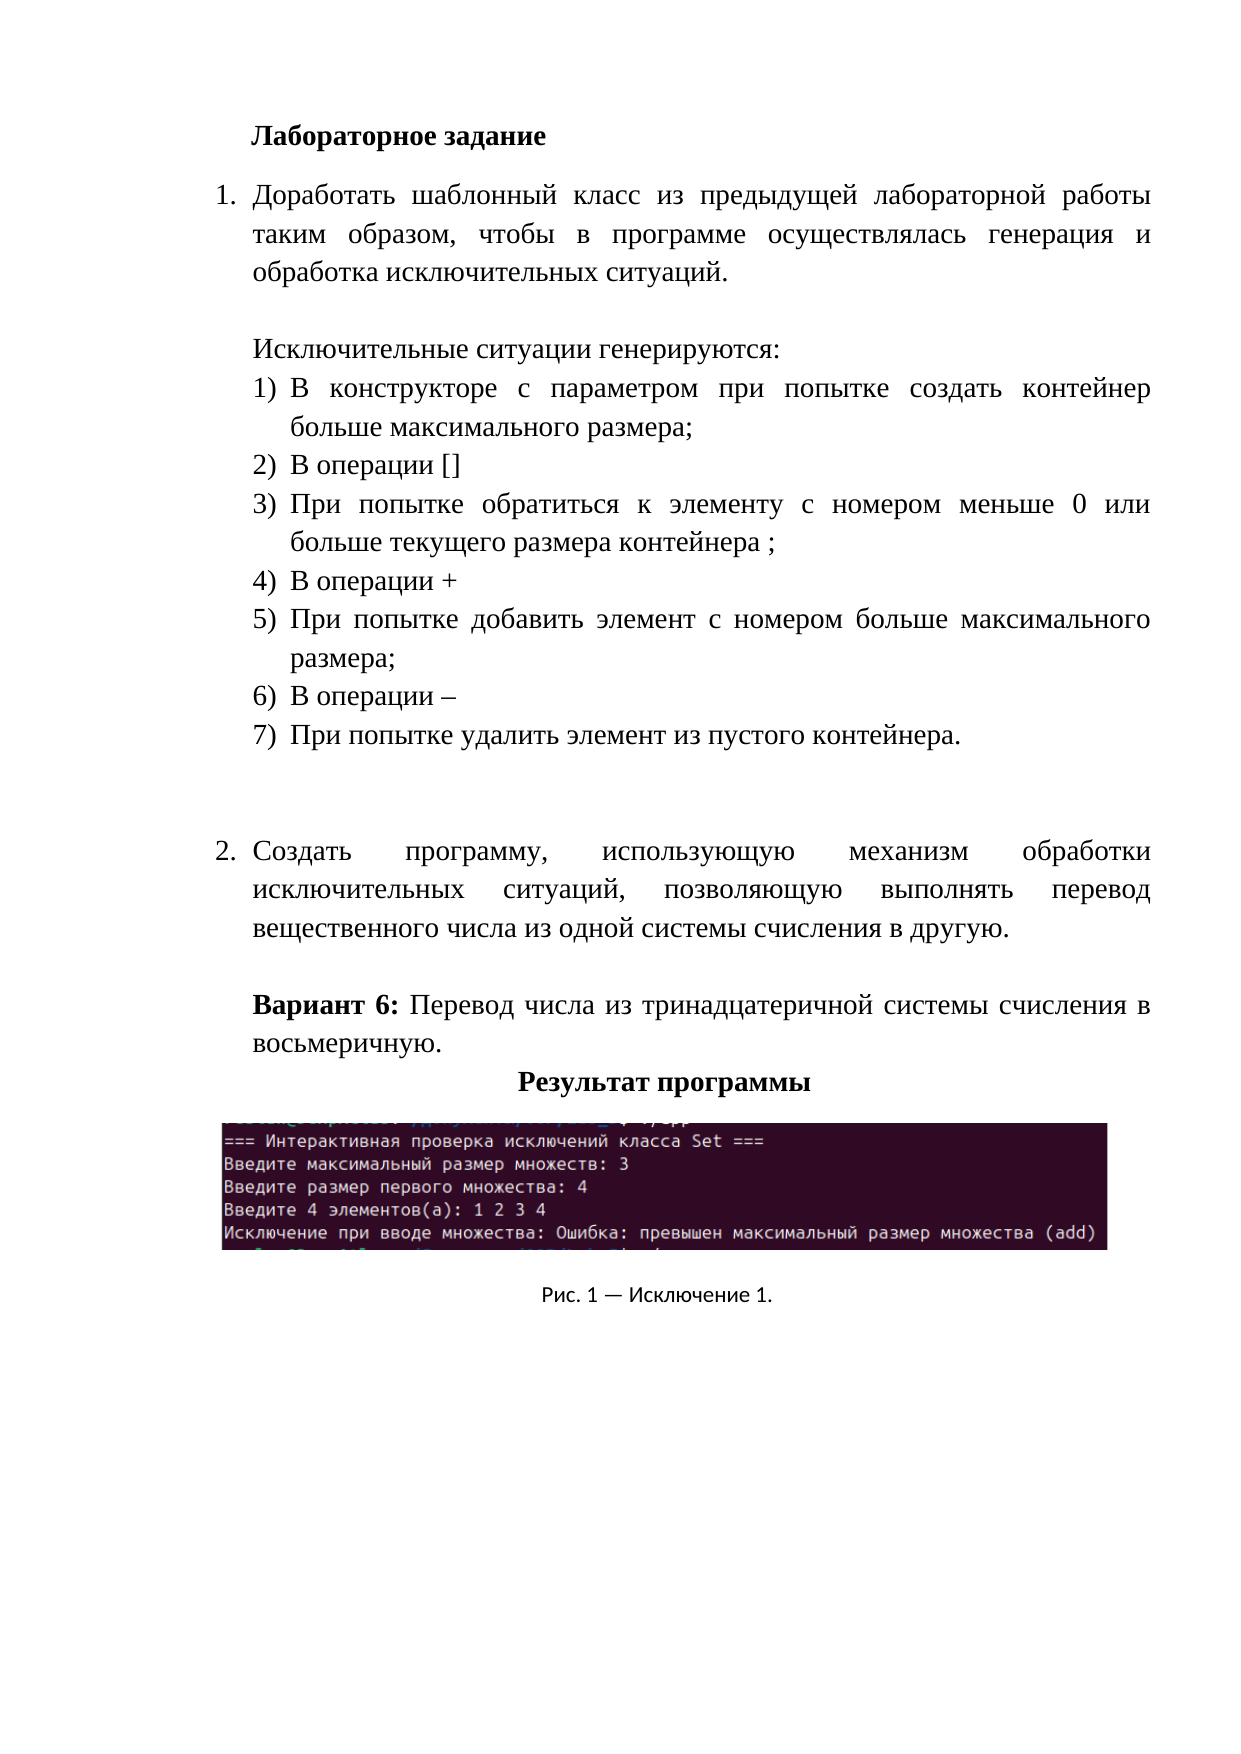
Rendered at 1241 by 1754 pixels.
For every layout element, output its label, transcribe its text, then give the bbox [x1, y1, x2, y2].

text Лабораторное задание [177, 118, 1137, 152]
list Результат программы [177, 1064, 1152, 1097]
list Исключительные ситуации генерируются: [252, 332, 1152, 365]
picture [221, 1123, 1108, 1250]
list В операции [] [252, 447, 1152, 481]
list В конструкторе с параметром при попытке создать контейнер больше максимального размера; [252, 370, 1152, 442]
list Создать программу, использующую механизм обработки исключительных ситуаций, позволяющую выполнять перевод вещественного числа из одной системы счисления в другую. [215, 833, 1152, 943]
list При попытке добавить элемент с номером больше максимального размера; [252, 601, 1152, 673]
list В операции + [252, 563, 1152, 596]
list Доработать шаблонный класс из предыдущей лабораторной работы таким образом, чтобы в программе осуществлялась генерация и обработка исключительных ситуаций. [215, 177, 1152, 288]
list В операции – [252, 678, 1152, 712]
text Рис. 1 — Исключение 1. [177, 1123, 1137, 1308]
list При попытке удалить элемент из пустого контейнера. [252, 717, 1152, 751]
list При попытке обратиться к элементу с номером меньше 0 или больше текущего размера контейнера ; [252, 486, 1152, 558]
list Вариант 6: Перевод числа из тринадцатеричной системы счисления в восьмеричную. [252, 987, 1152, 1059]
